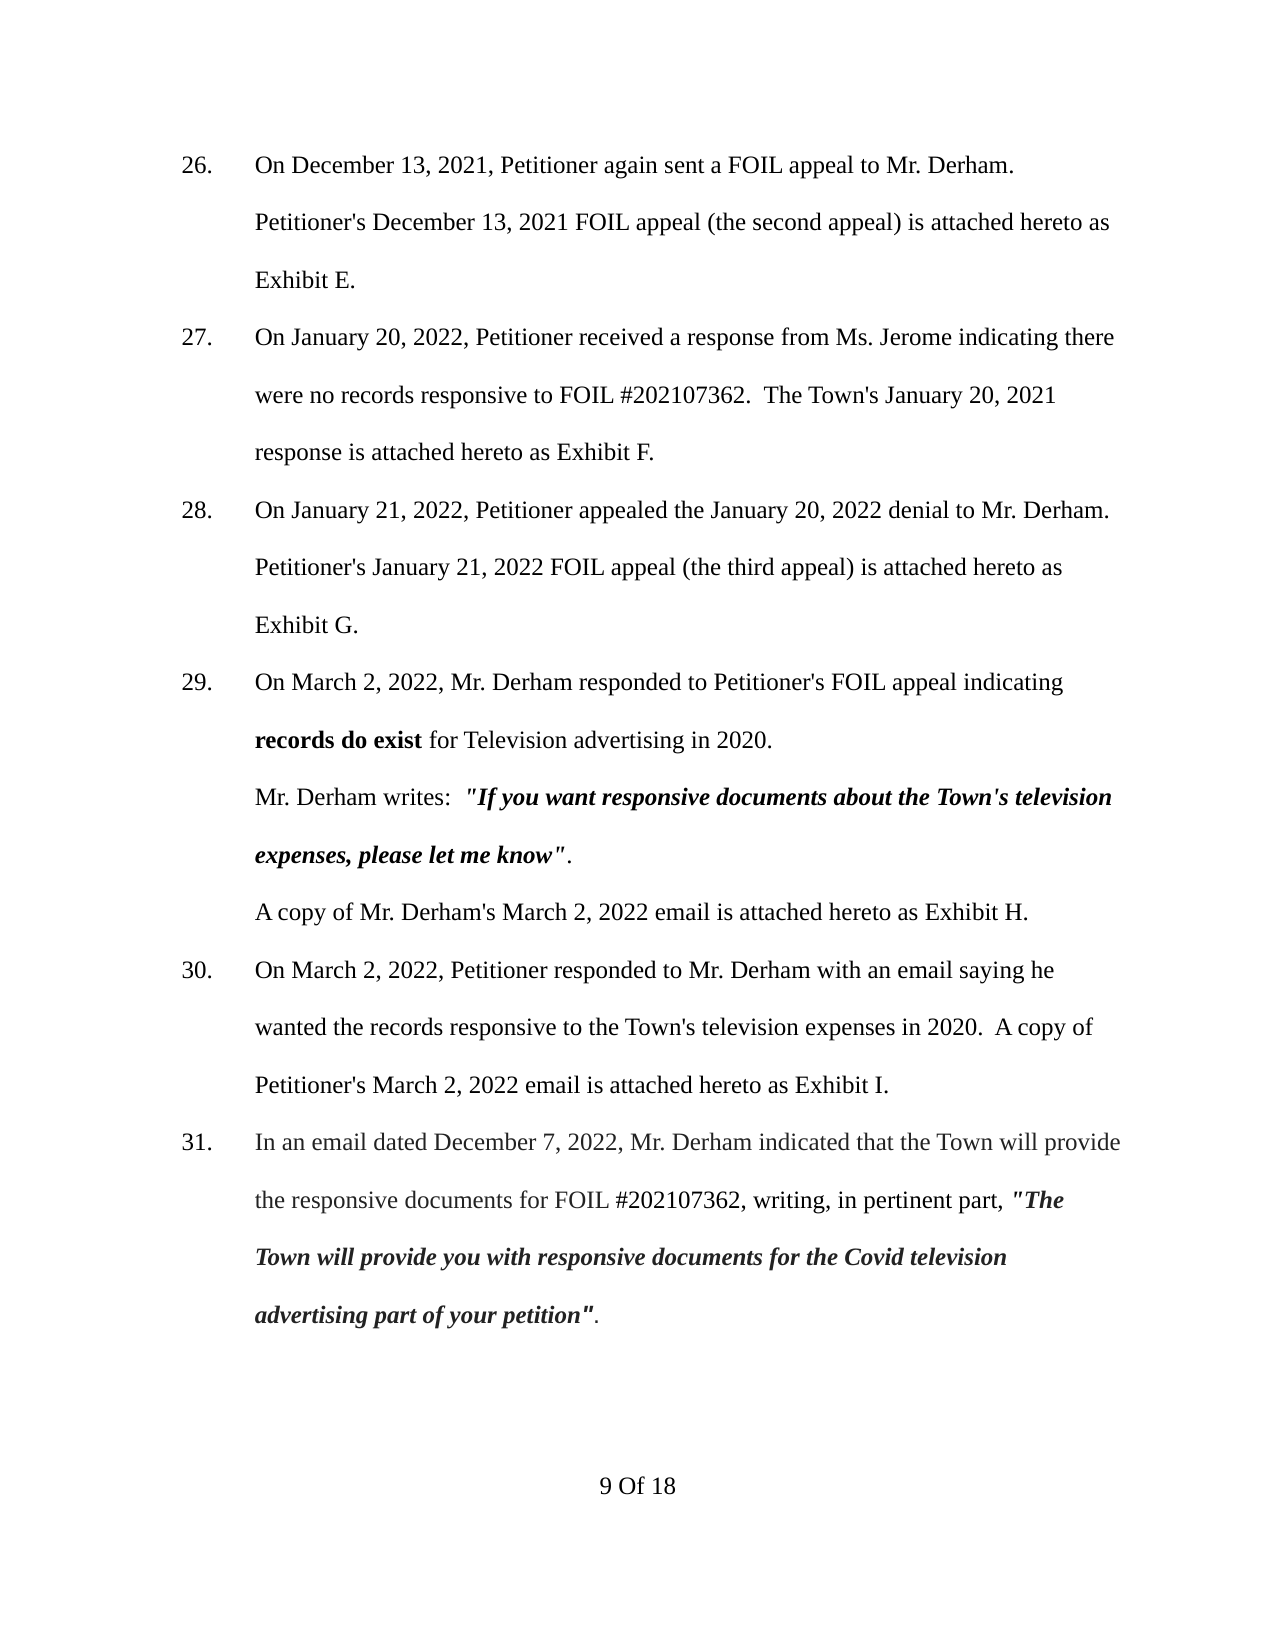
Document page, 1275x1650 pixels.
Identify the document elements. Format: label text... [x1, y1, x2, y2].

list On January 20, 2022, Petitioner received a response from Ms. Jerome indicating there were no records responsive to FOIL #202107362. The Town's January 20, 2021 response is attached hereto as Exhibit F. [181, 322, 1125, 466]
list On December 13, 2021, Petitioner again sent a FOIL appeal to Mr. Derham. Petitioner's December 13, 2021 FOIL appeal (the second appeal) is attached hereto as Exhibit E. [181, 150, 1125, 294]
list In an email dated December 7, 2022, Mr. Derham indicated that the Town will provide the responsive documents for FOIL #202107362, writing, in pertinent part, "The Town will provide you with responsive documents for the Covid television advertising part of your petition". [181, 1127, 1125, 1329]
list On January 21, 2022, Petitioner appealed the January 20, 2022 denial to Mr. Derham. Petitioner's January 21, 2022 FOIL appeal (the third appeal) is attached hereto as Exhibit G. [181, 495, 1125, 639]
list On March 2, 2022, Petitioner responded to Mr. Derham with an email saying he wanted the records responsive to the Town's television expenses in 2020. A copy of Petitioner's March 2, 2022 email is attached hereto as Exhibit I. [181, 955, 1125, 1099]
list On March 2, 2022, Mr. Derham responded to Petitioner's FOIL appeal indicating records do exist for Television advertising in 2020. Mr. Derham writes: "If you want responsive documents about the Town's television expenses, please let me know". A copy of Mr. Derham's March 2, 2022 email is attached hereto as Exhibit H. [181, 667, 1125, 926]
